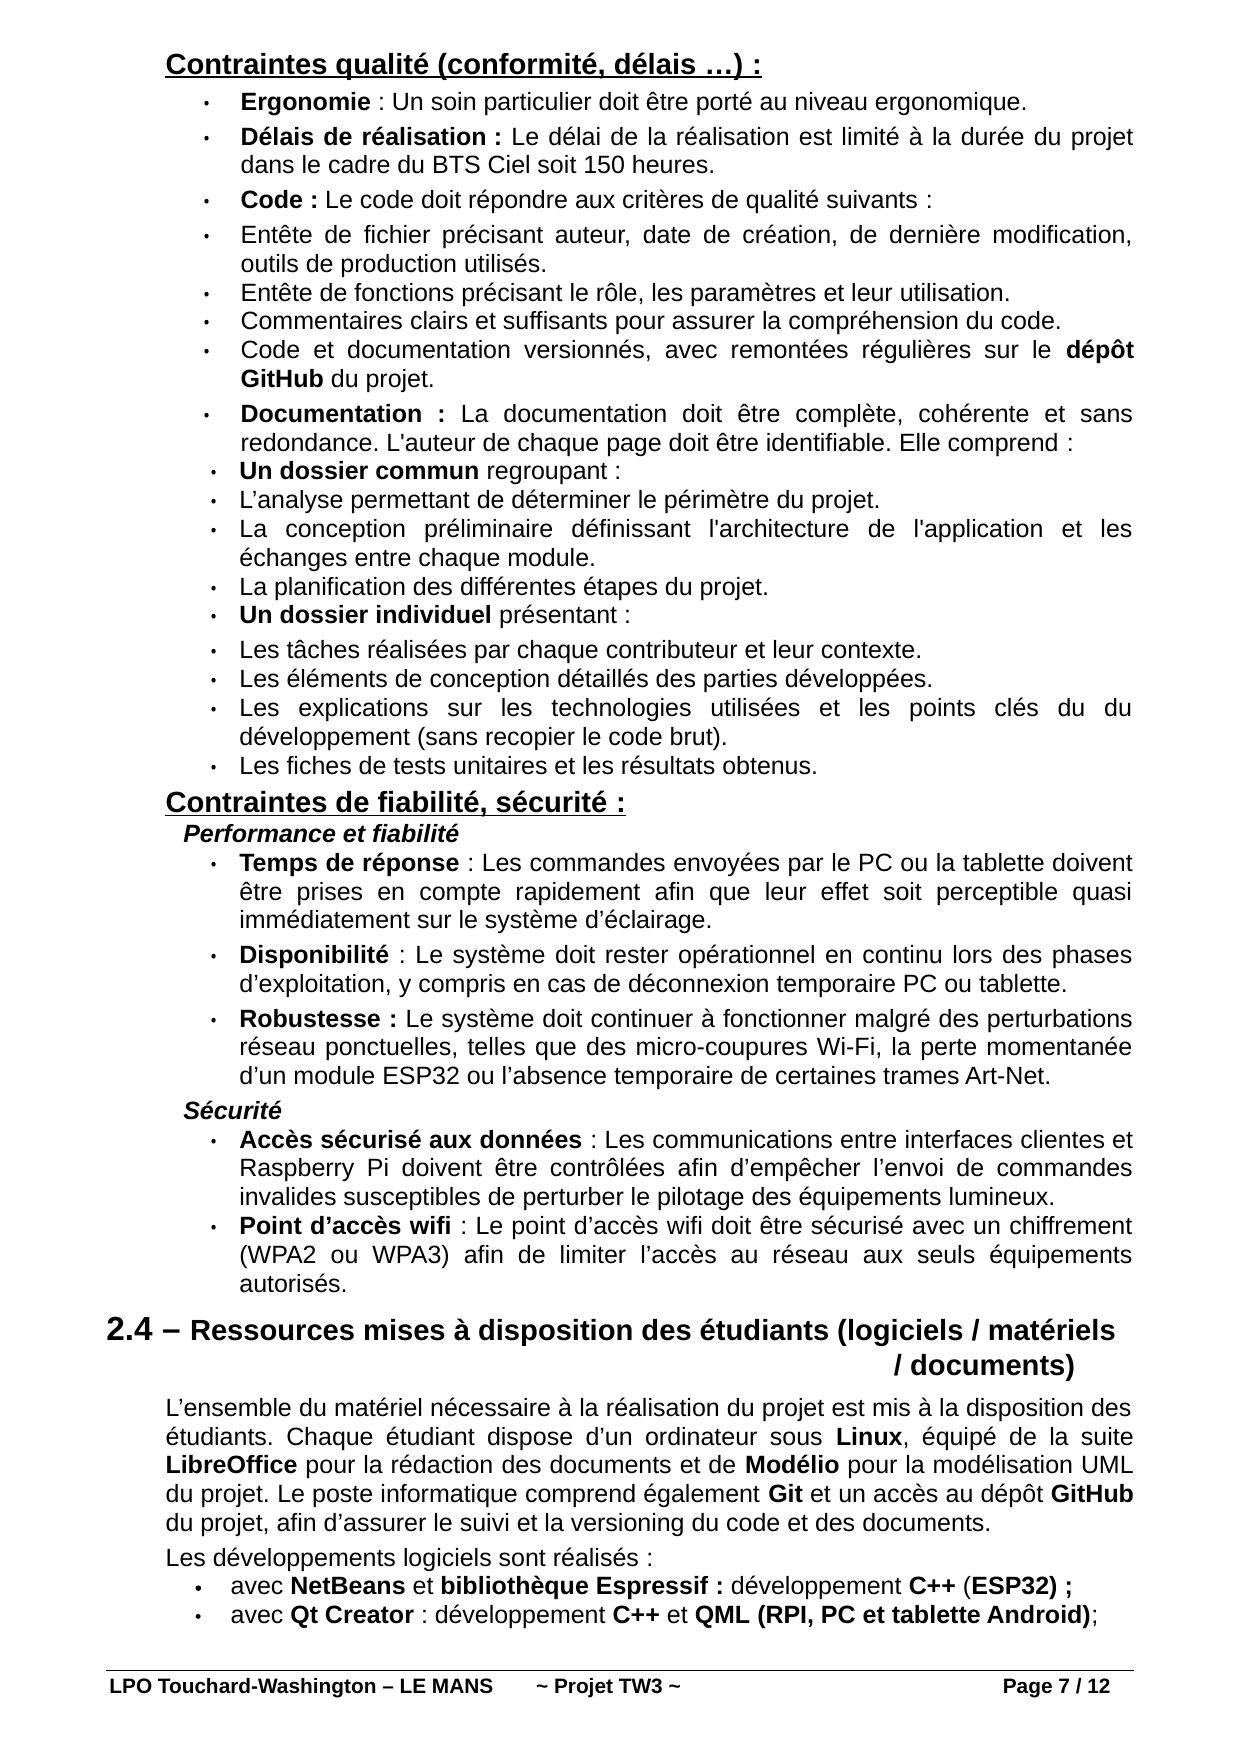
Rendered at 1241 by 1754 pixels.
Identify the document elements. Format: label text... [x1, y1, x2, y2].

text Les développements logiciels sont réalisés : [165, 1543, 1134, 1571]
list Accès sécurisé aux données : Les communications entre interfaces clientes et Raspberry Pi doivent être contrôlées afin d’empêcher l’envoi de commandes invalides susceptibles de perturber le pilotage des équipements lumineux. [210, 1124, 1134, 1211]
list Les explications sur les technologies utilisées et les points clés du du développement (sans recopier le code brut). [210, 693, 1134, 751]
subtitle Contraintes qualité (conformité, délais …) : [165, 47, 1134, 81]
list Délais de réalisation : Le délai de la réalisation est limité à la durée du projet dans le cadre du BTS Ciel soit 150 heures. [203, 122, 1134, 179]
subtitle Performance et fiabilité [183, 819, 1134, 848]
list Disponibilité : Le système doit rester opérationnel en continu lors des phases d’exploitation, y compris en cas de déconnexion temporaire PC ou tablette. [210, 940, 1134, 998]
subtitle Ressources mises à disposition des étudiants (logiciels / matériels / documents) [106, 1309, 1134, 1381]
list Point d’accès wifi : Le point d’accès wifi doit être sécurisé avec un chiffrement (WPA2 ou WPA3) afin de limiter l’accès au réseau aux seuls équipements autorisés. [210, 1211, 1134, 1297]
list Entête de fonctions précisant le rôle, les paramètres et leur utilisation. [203, 277, 1134, 306]
list Documentation : La documentation doit être complète, cohérente et sans redondance. L'auteur de chaque page doit être identifiable. Elle comprend : [203, 399, 1134, 456]
list avec Qt Creator : développement C++ et QML (RPI, PC et tablette Android); [195, 1600, 1134, 1629]
list Temps de réponse : Les commandes envoyées par le PC ou la tablette doivent être prises en compte rapidement afin que leur effet soit perceptible quasi immédiatement sur le système d’éclairage. [210, 848, 1134, 934]
list Code : Le code doit répondre aux critères de qualité suivants : [203, 185, 1134, 214]
list Robustesse : Le système doit continuer à fonctionner malgré des perturbations réseau ponctuelles, telles que des micro-coupures Wi-Fi, la perte momentanée d’un module ESP32 ou l’absence temporaire de certaines trames Art-Net. [210, 1003, 1134, 1090]
subtitle Contraintes de fiabilité, sécurité : [165, 785, 1134, 819]
list L’analyse permettant de déterminer le périmètre du projet. [210, 485, 1134, 514]
list avec NetBeans et bibliothèque Espressif : développement C++ (ESP32) ; [195, 1571, 1134, 1600]
list Ergonomie : Un soin particulier doit être porté au niveau ergonomique. [203, 87, 1134, 116]
text L’ensemble du matériel nécessaire à la réalisation du projet est mis à la disposition des étudiants. Chaque étudiant dispose d’un ordinateur sous Linux, équipé de la suite LibreOffice pour la rédaction des documents et de Modélio pour la modélisation UML du projet. Le poste informatique comprend également Git et un accès au dépôt GitHub du projet, afin d’assurer le suivi et la versioning du code et des documents. [165, 1393, 1134, 1537]
list Les tâches réalisées par chaque contributeur et leur contexte. [210, 635, 1134, 664]
list Un dossier commun regroupant : [210, 456, 1134, 485]
list Un dossier individuel présentant : [210, 601, 1134, 629]
list La planification des différentes étapes du projet. [210, 572, 1134, 601]
subtitle Sécurité [183, 1096, 1134, 1124]
list Code et documentation versionnés, avec remontées régulières sur le dépôt GitHub du projet. [203, 335, 1134, 393]
list Les fiches de tests unitaires et les résultats obtenus. [210, 751, 1134, 779]
list Les éléments de conception détaillés des parties développées. [210, 664, 1134, 693]
list La conception préliminaire définissant l'architecture de l'application et les échanges entre chaque module. [210, 514, 1134, 572]
list Commentaires clairs et suffisants pour assurer la compréhension du code. [203, 306, 1134, 335]
list Entête de fichier précisant auteur, date de création, de dernière modification, outils de production utilisés. [203, 220, 1134, 277]
